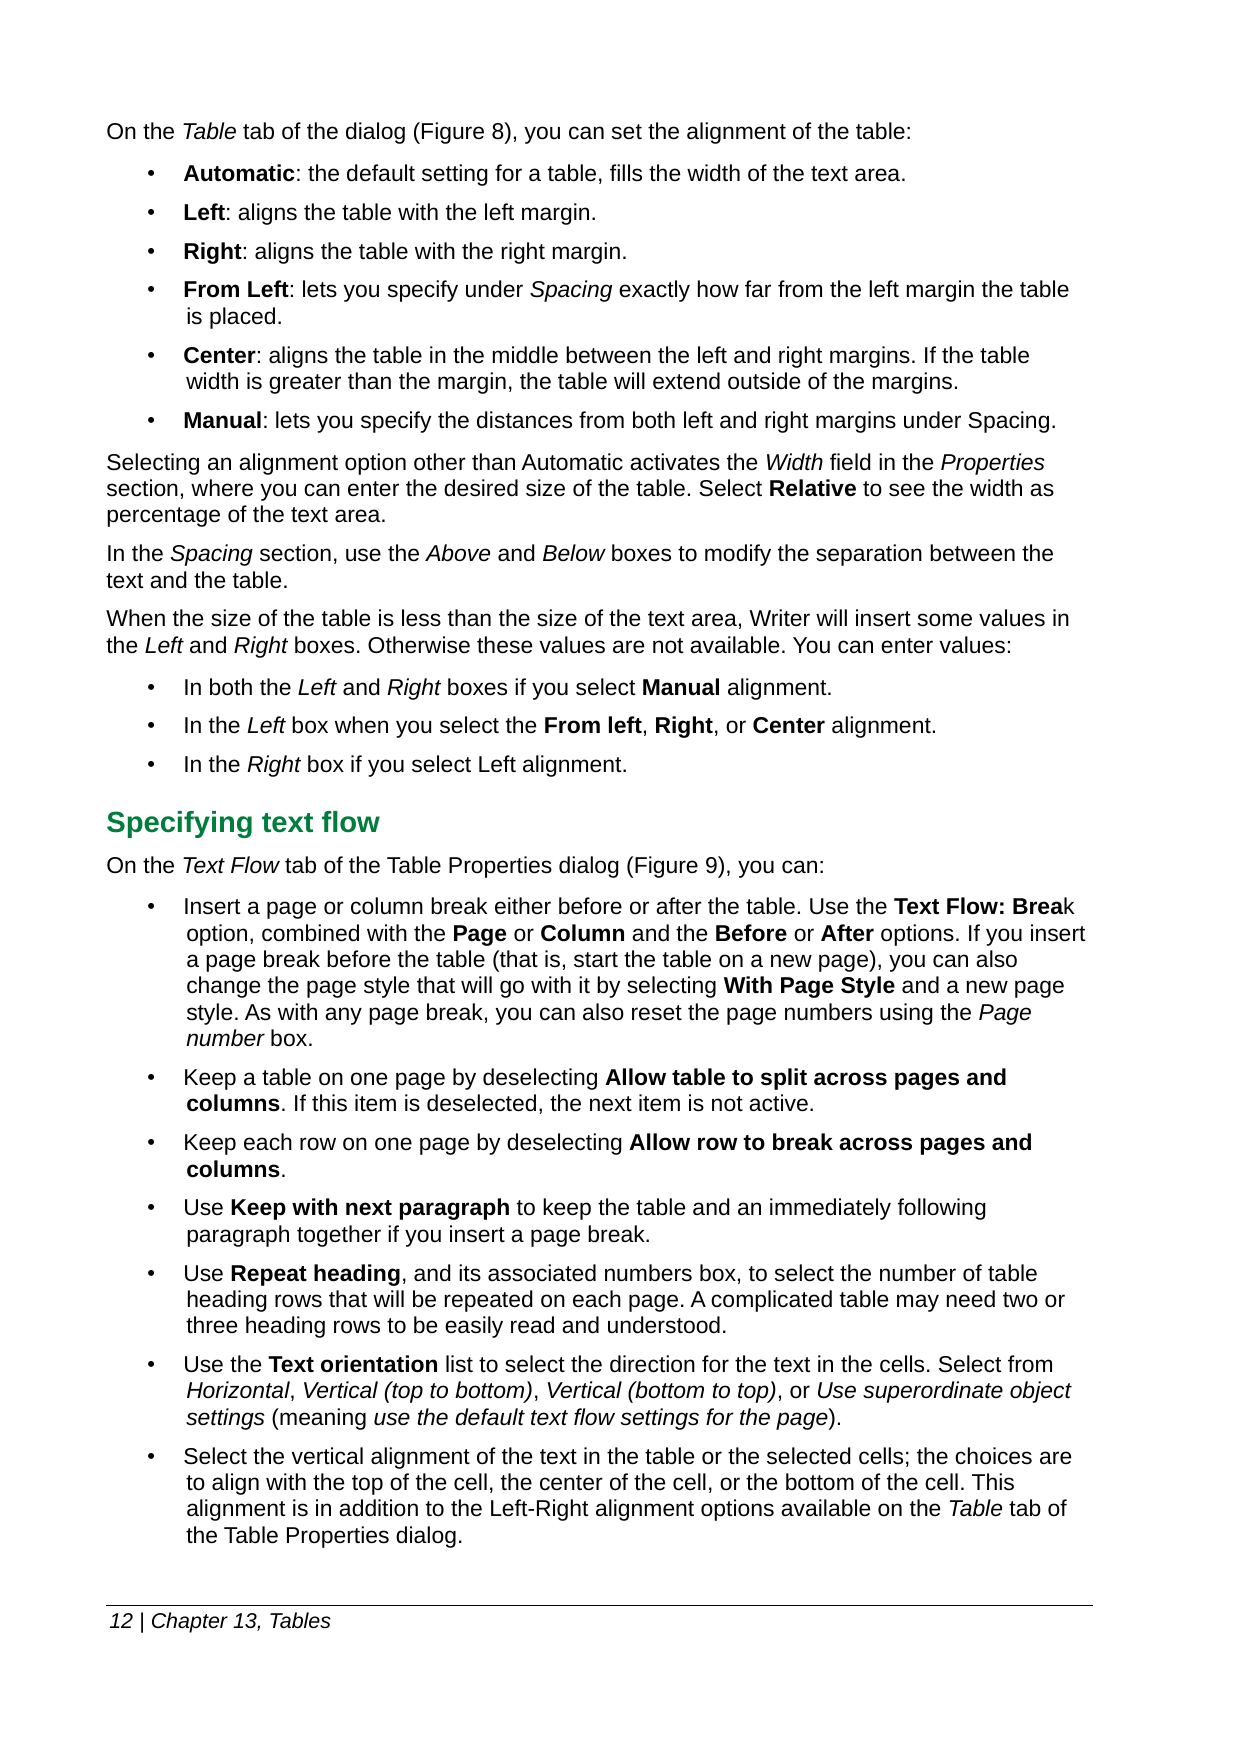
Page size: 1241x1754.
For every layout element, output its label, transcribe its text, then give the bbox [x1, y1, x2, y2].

list In both the Left and Right boxes if you select Manual alignment. [144, 671, 1093, 700]
list Select the vertical alignment of the text in the table or the selected cells; the choices are to align with the top of the cell, the center of the cell, or the bottom of the cell. This alignment is in addition to the Left-Right alignment options available on the Table tab of the Table Properties dialog. [144, 1440, 1093, 1551]
text Selecting an alignment option other than Automatic activates the Width field in the Properties section, where you can enter the desired size of the table. Select Relative to see the width as percentage of the text area. [106, 449, 1093, 528]
list Use Repeat heading, and its associated numbers box, to select the number of table heading rows that will be repeated on each page. A complicated table may need two or three heading rows to be easily read and understood. [144, 1257, 1093, 1339]
list Keep a table on one page by deselecting Allow table to split across pages and columns. If this item is deselected, the next item is not active. [144, 1061, 1093, 1117]
list In the Right box if you select Left alignment. [144, 748, 1093, 781]
list Keep each row on one page by deselecting Allow row to break across pages and columns. [144, 1126, 1093, 1182]
list Center: aligns the table in the middle between the left and right margins. If the table width is greater than the margin, the table will extend outside of the margins. [144, 339, 1093, 394]
text In the Spacing section, use the Above and Below boxes to modify the separation between the text and the table. [106, 540, 1093, 593]
list In the Left box when you select the From left, Right, or Center alignment. [144, 709, 1093, 739]
text When the size of the table is less than the size of the text area, Writer will insert some values in the Left and Right boxes. Otherwise these values are not available. You can enter values: [106, 605, 1093, 658]
list From Left: lets you specify under Spacing exactly how far from the left margin the table is placed. [144, 273, 1093, 329]
list Insert a page or column break either before or after the table. Use the Text Flow: Break option, combined with the Page or Column and the Before or After options. If you insert a page break before the table (that is, start the table on a new page), you can also change the page style that will go with it by selecting With Page Style and a new page style. As with any page break, you can also reset the page numbers using the Page number box. [144, 890, 1093, 1051]
list Right: aligns the table with the right margin. [144, 235, 1093, 264]
list Manual: lets you specify the distances from both left and right margins under Spacing. [144, 404, 1093, 436]
list Left: aligns the table with the left margin. [144, 196, 1093, 225]
list On the Text Flow tab of the Table Properties dialog (Figure 9), you can: [106, 852, 1093, 878]
list On the Table tab of the dialog (Figure 8), you can set the alignment of the table: [106, 118, 1093, 144]
list Use Keep with next paragraph to keep the table and an immediately following paragraph together if you insert a page break. [144, 1191, 1093, 1247]
list Use the Text orientation list to select the direction for the text in the cells. Select from Horizontal, Vertical (top to bottom), Vertical (bottom to top), or Use superordinate object settings (meaning use the default text flow settings for the page). [144, 1348, 1093, 1430]
list Automatic: the default setting for a table, fills the width of the text area. [144, 157, 1093, 186]
subtitle Specifying text flow [106, 806, 1093, 839]
